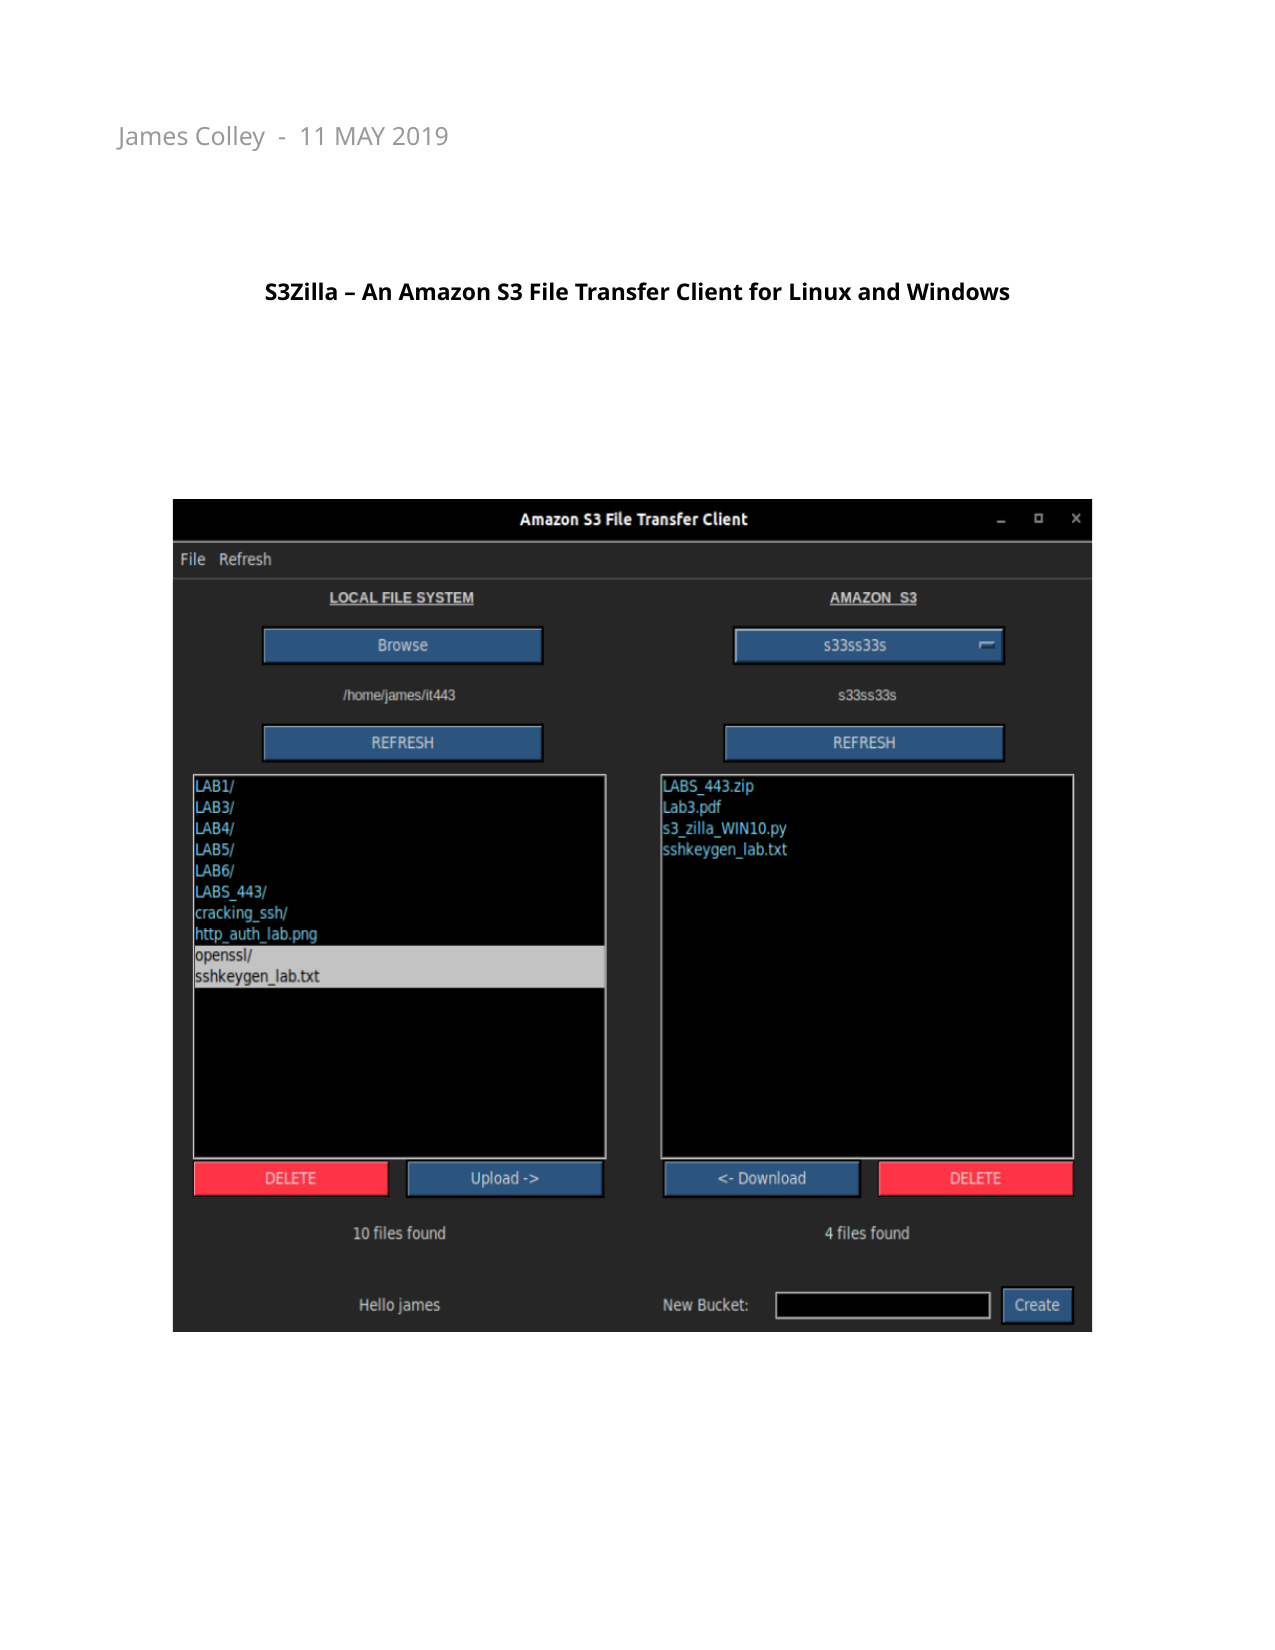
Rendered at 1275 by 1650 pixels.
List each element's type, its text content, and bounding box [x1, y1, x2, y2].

text S3Zilla – An Amazon S3 File Transfer Client for Linux and Windows [118, 275, 1157, 307]
picture [172, 499, 1093, 1332]
